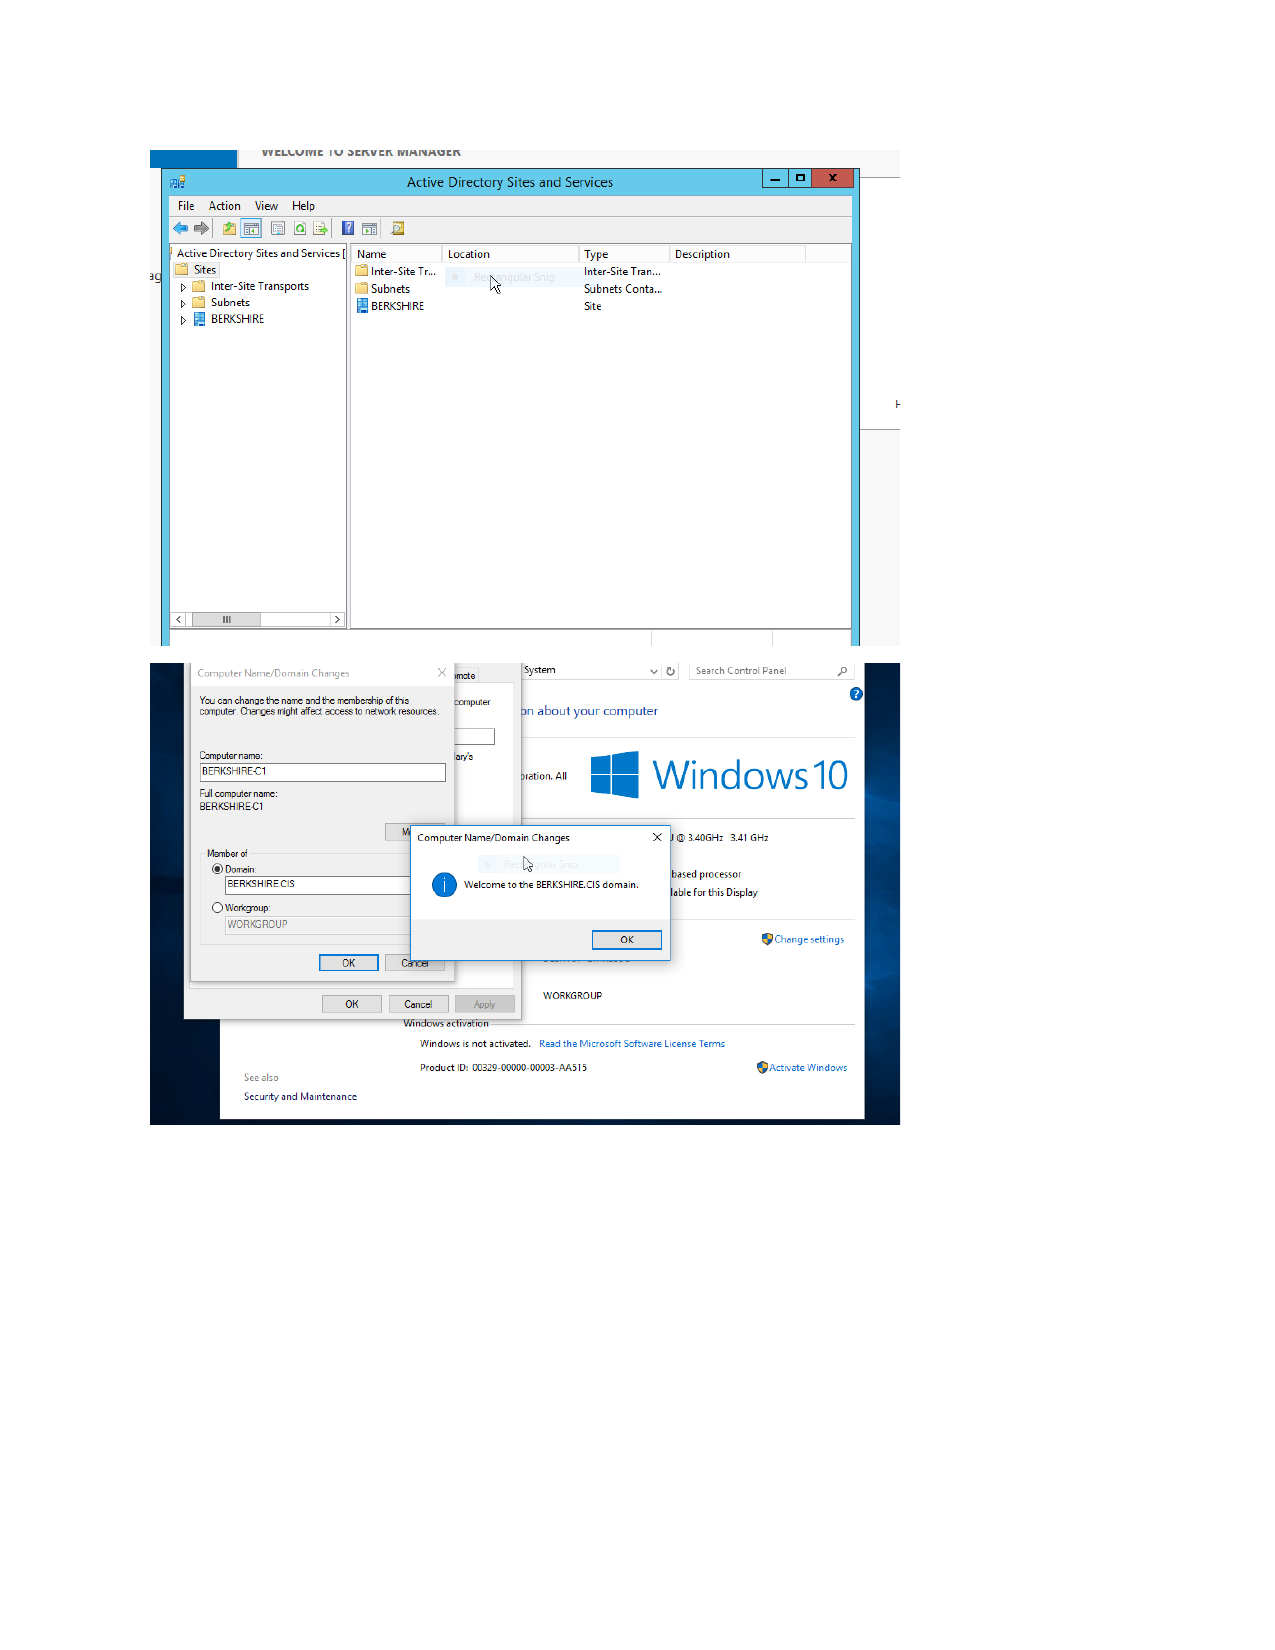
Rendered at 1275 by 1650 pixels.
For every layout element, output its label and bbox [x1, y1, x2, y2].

picture [150, 150, 901, 646]
picture [150, 663, 901, 1125]
